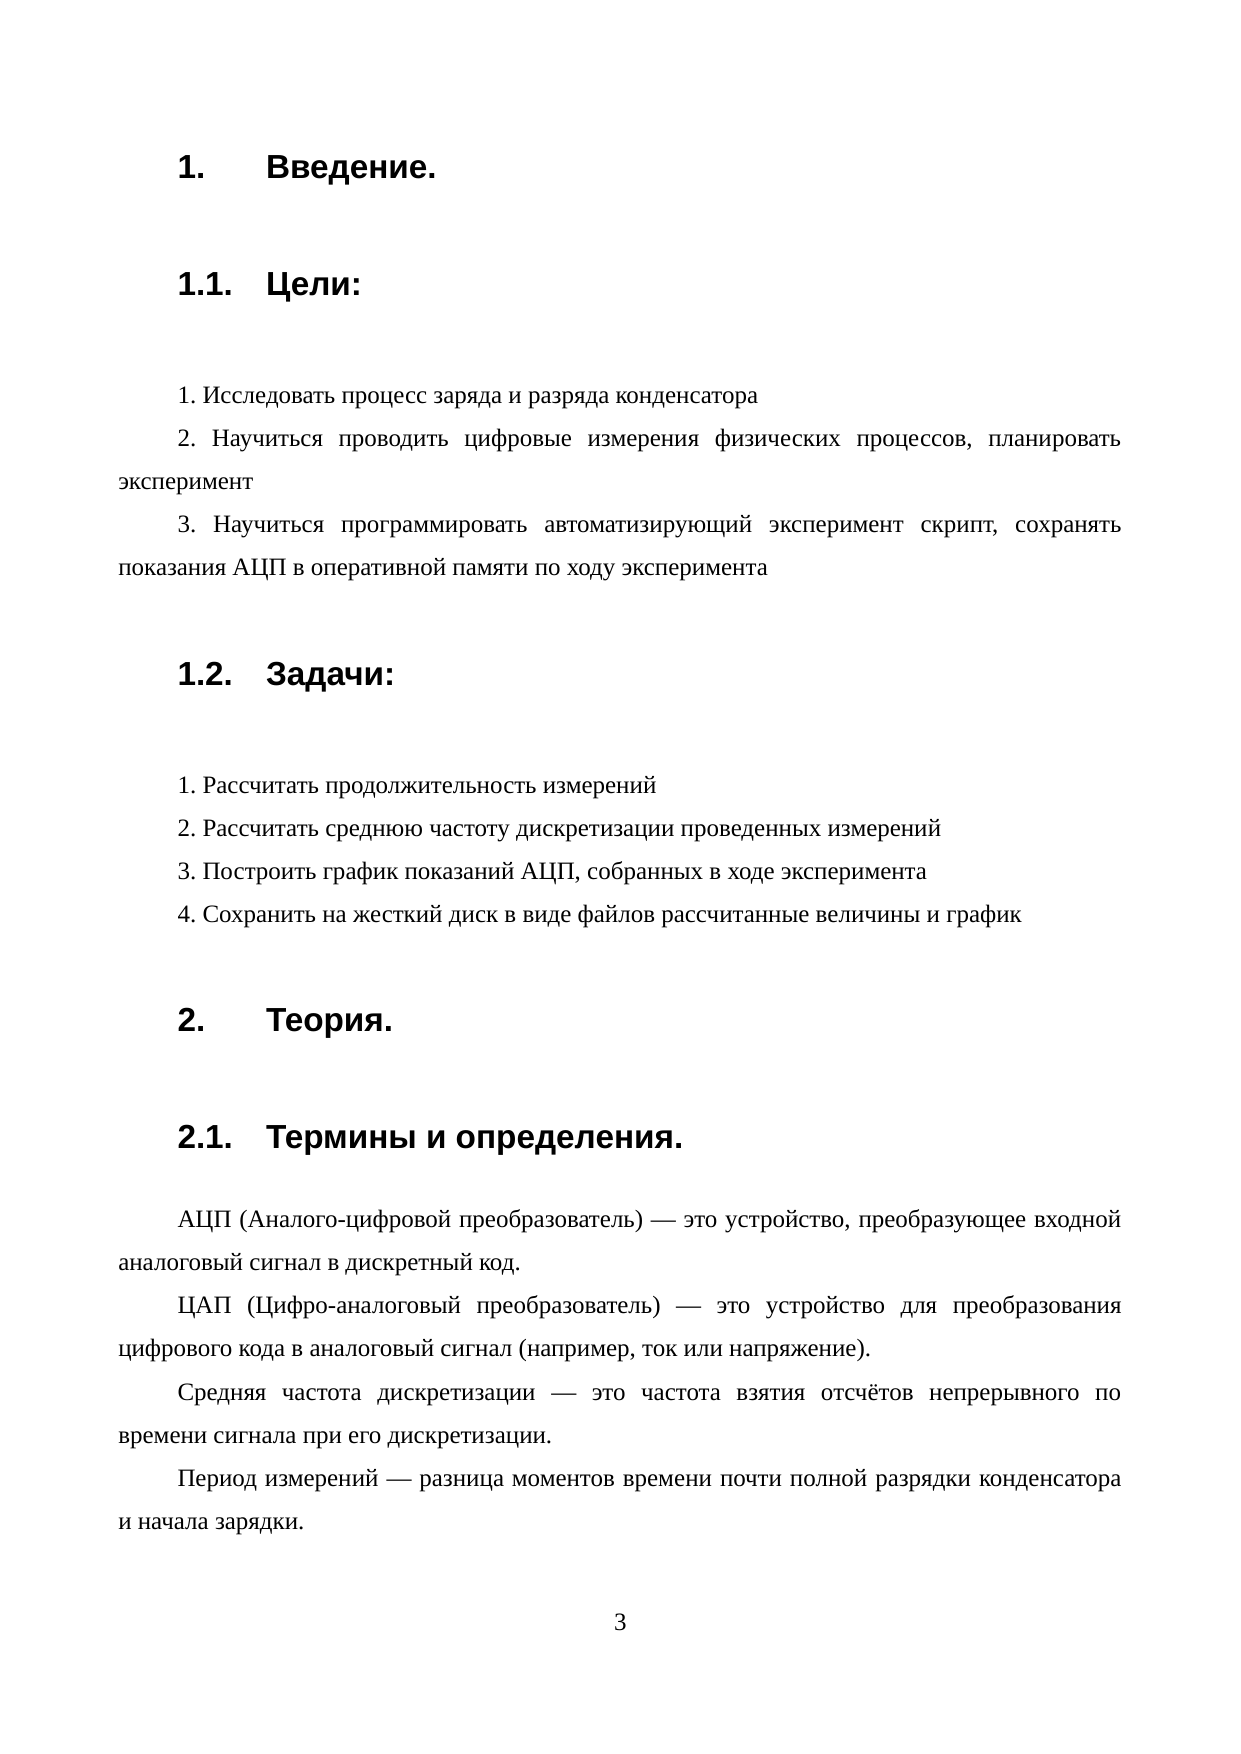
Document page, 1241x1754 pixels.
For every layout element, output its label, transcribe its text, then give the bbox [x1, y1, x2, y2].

subtitle Задачи: [118, 654, 1122, 692]
subtitle Термины и определения. [118, 1117, 1122, 1155]
text ЦАП (Цифро-аналоговый преобразователь) — это устройство для преобразования цифрового кода в аналоговый сигнал (например, ток или напряжение). [118, 1290, 1122, 1362]
text 1. Исследовать процесс заряда и разряда конденсатора [118, 380, 1122, 409]
text 2. Рассчитать среднюю частоту дискретизации проведенных измерений [118, 813, 1122, 842]
text 3. Построить график показаний АЦП, собранных в ходе эксперимента [118, 856, 1122, 885]
text 3. Научиться программировать автоматизирующий эксперимент скрипт, сохранять показания АЦП в оперативной памяти по ходу эксперимента [118, 509, 1122, 581]
text Средняя частота дискретизации — это частота взятия отсчётов непрерывного по времени сигнала при его дискретизации. [118, 1377, 1122, 1448]
text 2. Научиться проводить цифровые измерения физических процессов, планировать эксперимент [118, 423, 1122, 495]
text АЦП (Аналого-цифровой преобразователь) — это устройство, преобразующее входной аналоговый сигнал в дискретный код. [118, 1204, 1122, 1276]
text 1. Рассчитать продолжительность измерений [118, 770, 1122, 798]
text Период измерений — разница моментов времени почти полной разрядки конденсатора и начала зарядки. [118, 1463, 1122, 1535]
subtitle Введение. [118, 148, 1122, 186]
text 4. Сохранить на жесткий диск в виде файлов рассчитанные величины и график [118, 899, 1122, 928]
subtitle Теория. [118, 1000, 1122, 1039]
subtitle Цели: [118, 264, 1122, 303]
